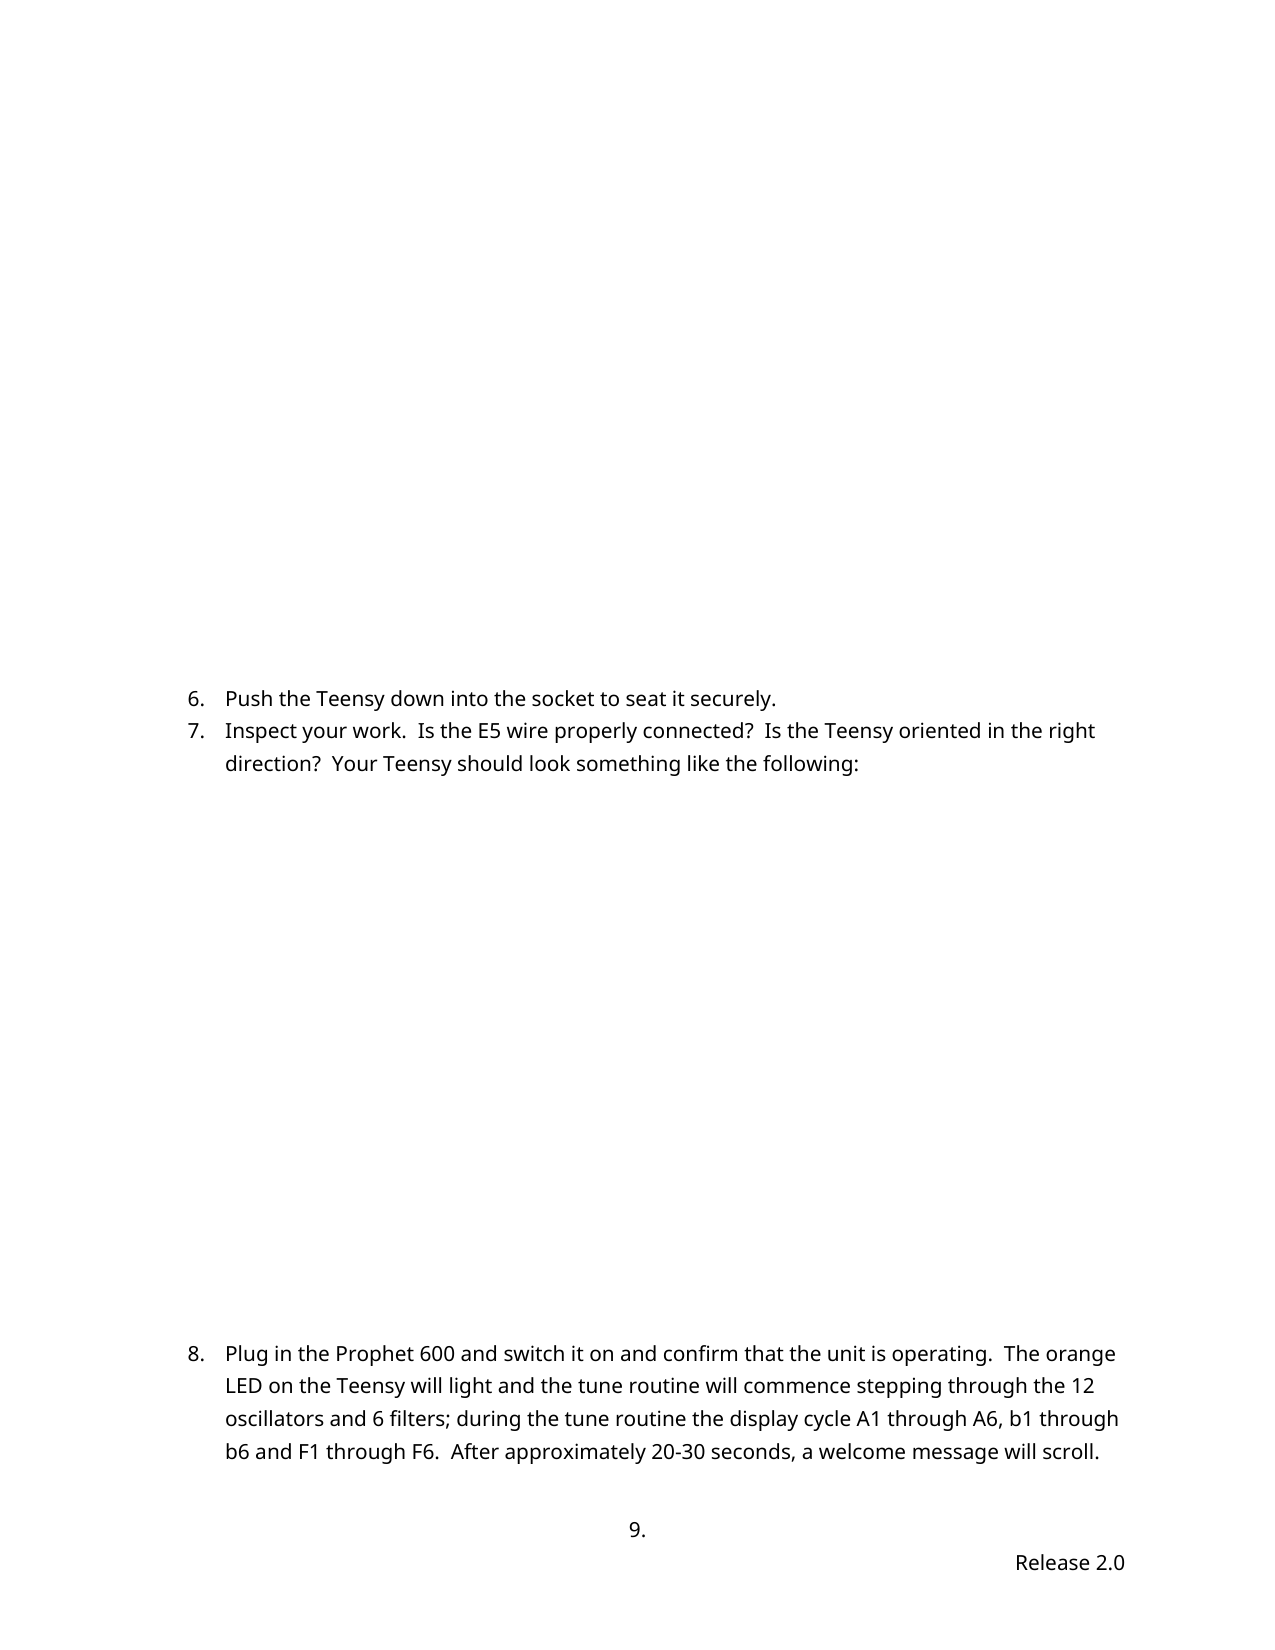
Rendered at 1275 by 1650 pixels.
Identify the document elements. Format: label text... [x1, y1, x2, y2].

list Plug in the Prophet 600 and switch it on and confirm that the unit is operating. The orange LED on the Teensy will light and the tune routine will commence stepping through the 12 oscillators and 6 filters; during the tune routine the display cycle A1 through A6, b1 through b6 and F1 through F6. After approximately 20-30 seconds, a welcome message will scroll. [187, 1339, 1125, 1465]
list Push the Teensy down into the socket to seat it securely. [187, 684, 1125, 712]
list Inspect your work. Is the E5 wire properly connected? Is the Teensy oriented in the right direction? Your Teensy should look something like the following: [187, 716, 1125, 777]
